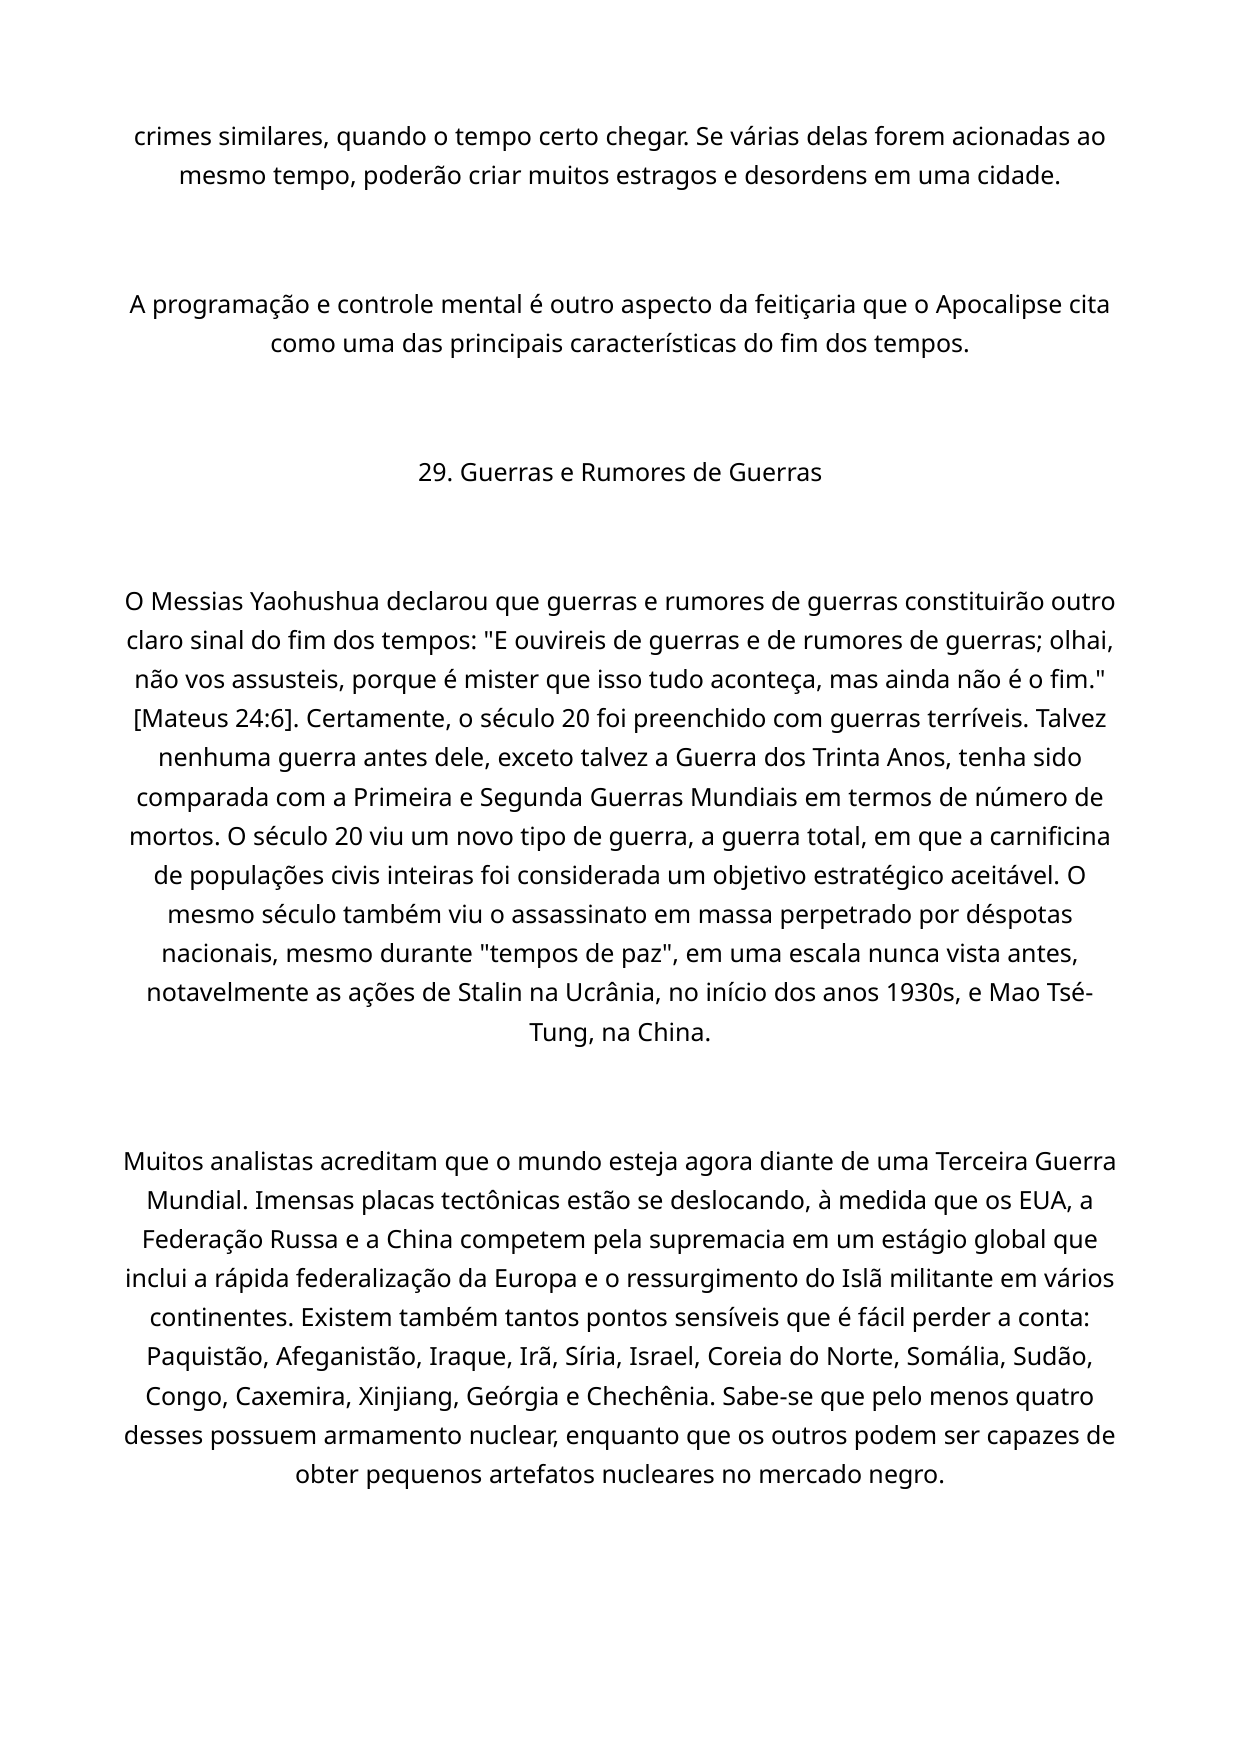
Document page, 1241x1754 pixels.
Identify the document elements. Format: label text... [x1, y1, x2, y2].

text Muitos analistas acreditam que o mundo esteja agora diante de uma Terceira Guerra Mundial. Imensas placas tectônicas estão se deslocando, à medida que os EUA, a Federação Russa e a China competem pela supremacia em um estágio global que inclui a rápida federalização da Europa e o ressurgimento do Islã militante em vários continentes. Existem também tantos pontos sensíveis que é fácil perder a conta: Paquistão, Afeganistão, Iraque, Irã, Síria, Israel, Coreia do Norte, Somália, Sudão, Congo, Caxemira, Xinjiang, Geórgia e Chechênia. Sabe-se que pelo menos quatro desses possuem armamento nuclear, enquanto que os outros podem ser capazes de obter pequenos artefatos nucleares no mercado negro. [118, 1143, 1122, 1491]
text crimes similares, quando o tempo certo chegar. Se várias delas forem acionadas ao mesmo tempo, poderão criar muitos estragos e desordens em uma cidade. [118, 118, 1122, 191]
text O Messias Yaohushua declarou que guerras e rumores de guerras constituirão outro claro sinal do fim dos tempos: "E ouvireis de guerras e de rumores de guerras; olhai, não vos assusteis, porque é mister que isso tudo aconteça, mas ainda não é o fim." [Mateus 24:6]. Certamente, o século 20 foi preenchido com guerras terríveis. Talvez nenhuma guerra antes dele, exceto talvez a Guerra dos Trinta Anos, tenha sido comparada com a Primeira e Segunda Guerras Mundiais em termos de número de mortos. O século 20 viu um novo tipo de guerra, a guerra total, em que a carnificina de populações civis inteiras foi considerada um objetivo estratégico aceitável. O mesmo século também viu o assassinato em massa perpetrado por déspotas nacionais, mesmo durante "tempos de paz", em uma escala nunca vista antes, notavelmente as ações de Stalin na Ucrânia, no início dos anos 1930s, e Mao Tsé-Tung, na China. [118, 583, 1122, 1048]
text 29. Guerras e Rumores de Guerras [118, 454, 1122, 488]
text A programação e controle mental é outro aspecto da feitiçaria que o Apocalipse cita como uma das principais características do fim dos tempos. [118, 286, 1122, 359]
